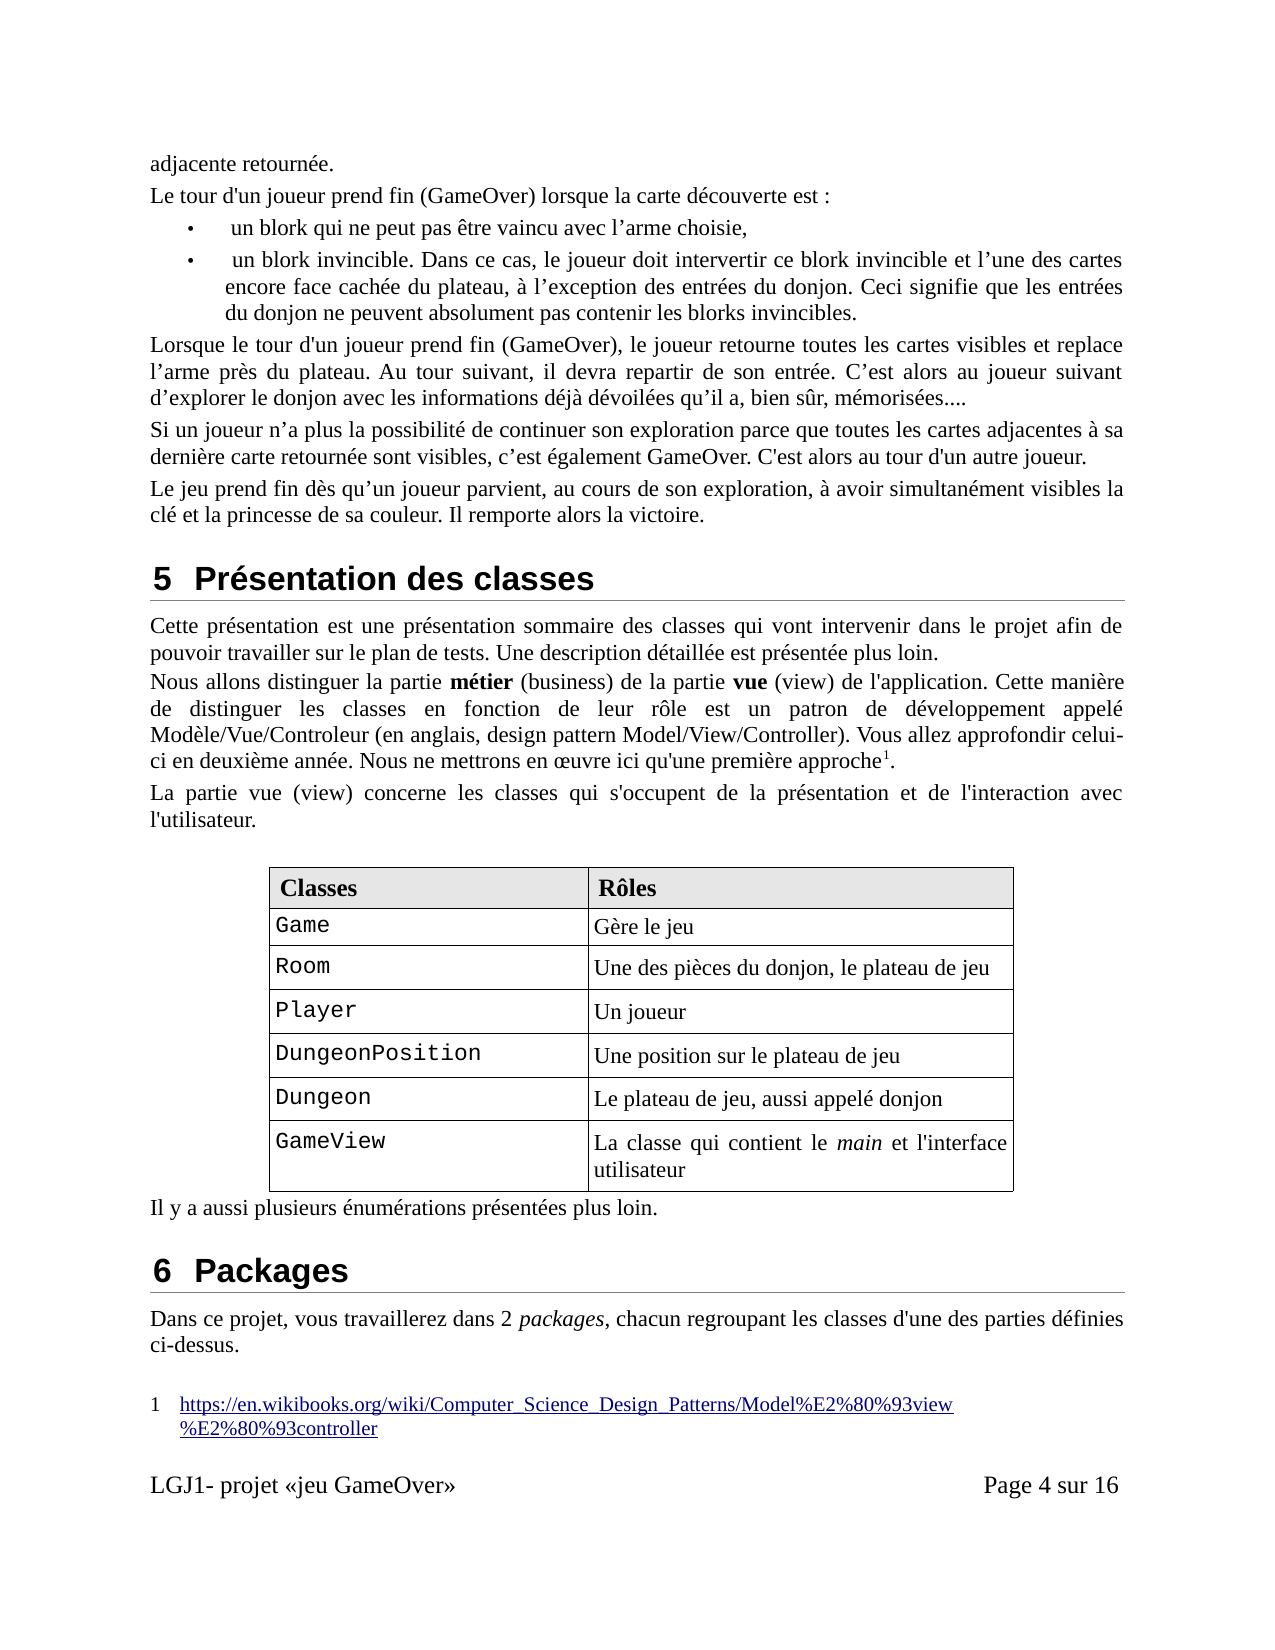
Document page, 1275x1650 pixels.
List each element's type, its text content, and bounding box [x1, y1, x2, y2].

text https://en.wikibooks.org/wiki/Computer_Science_Design_Patterns/Model%E2%80%93view%E2%80%93controller [150, 1392, 1125, 1440]
text Le tour d'un joueur prend fin (GameOver) lorsque la carte découverte est : [150, 182, 1125, 208]
text Nous allons distinguer la partie métier (business) de la partie vue (view) de l'application. Cette manière de distinguer les classes en fonction de leur rôle est un patron de développement appelé Modèle/Vue/Controleur (en anglais, design pattern Model/View/Controller). Vous allez approfondir celui-ci en deuxième année. Nous ne mettrons en œuvre ici qu'une première approche. [150, 668, 1125, 774]
subtitle Présentation des classes [150, 556, 1125, 600]
text Lorsque le tour d'un joueur prend fin (GameOver), le joueur retourne toutes les cartes visibles et replace l’arme près du plateau. Au tour suivant, il devra repartir de son entrée. C’est alors au joueur suivant d’explorer le donjon avec les informations déjà dévoilées qu’il a, bien sûr, mémorisées.... [150, 331, 1125, 411]
table_cell La classe qui contient le main et l'interface utilisateur [589, 1121, 1013, 1191]
subtitle Packages [150, 1248, 1125, 1292]
table_header Classes [270, 868, 588, 908]
table_cell Gère le jeu [589, 909, 1013, 945]
table_header Rôles [589, 868, 1013, 908]
table_cell Player [270, 990, 588, 1033]
table_cell Un joueur [589, 990, 1013, 1033]
text Cette présentation est une présentation sommaire des classes qui vont intervenir dans le projet afin de pouvoir travailler sur le plan de tests. Une description détaillée est présentée plus loin. [150, 613, 1125, 665]
table_cell DungeonPosition [270, 1034, 588, 1077]
text adjacente retournée. [150, 150, 1125, 176]
text La partie vue (view) concerne les classes qui s'occupent de la présentation et de l'interaction avec l'utilisateur. [150, 779, 1125, 832]
table_cell Game [270, 909, 588, 945]
table_cell GameView [270, 1121, 588, 1191]
table_cell Room [270, 946, 588, 989]
list un blork invincible. Dans ce cas, le joueur doit intervertir ce blork invincible et l’une des cartes encore face cachée du plateau, à l’exception des entrées du donjon. Ceci signifie que les entrées du donjon ne peuvent absolument pas contenir les blorks invincibles. [187, 247, 1125, 326]
text Dans ce projet, vous travaillerez dans 2 packages, chacun regroupant les classes d'une des parties définies ci-dessus. [150, 1305, 1125, 1358]
table_cell Une des pièces du donjon, le plateau de jeu [589, 946, 1013, 989]
table_cell Dungeon [270, 1078, 588, 1120]
text Le jeu prend fin dès qu’un joueur parvient, au cours de son exploration, à avoir simultanément visibles la clé et la princesse de sa couleur. Il remporte alors la victoire. [150, 475, 1125, 528]
text Il y a aussi plusieurs énumérations présentées plus loin. [150, 1194, 1125, 1220]
list un blork qui ne peut pas être vaincu avec l’arme choisie, [187, 214, 1125, 241]
table_cell Une position sur le plateau de jeu [589, 1034, 1013, 1077]
text Si un joueur n’a plus la possibilité de continuer son exploration parce que toutes les cartes adjacentes à sa dernière carte retournée sont visibles, c’est également GameOver. C'est alors au tour d'un autre joueur. [150, 416, 1125, 469]
table_cell Le plateau de jeu, aussi appelé donjon [589, 1078, 1013, 1120]
